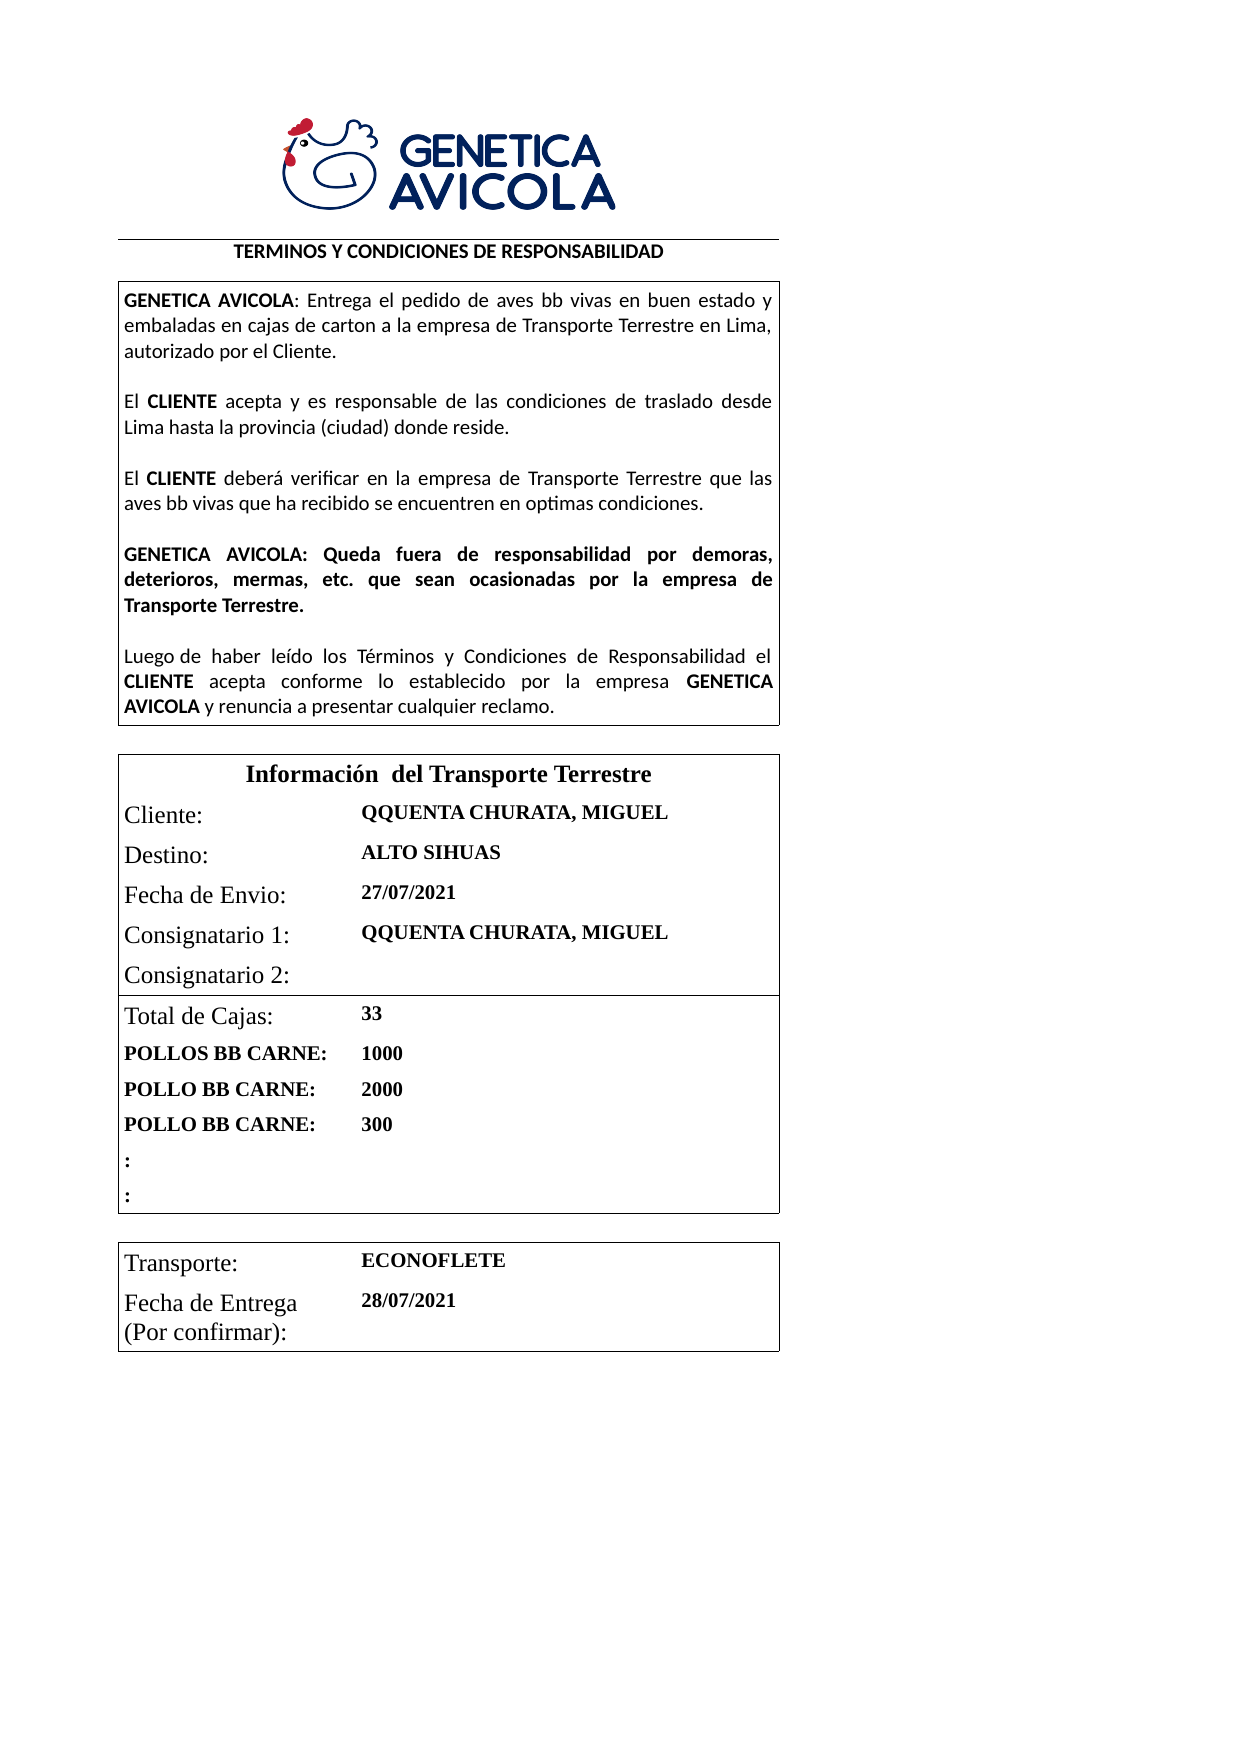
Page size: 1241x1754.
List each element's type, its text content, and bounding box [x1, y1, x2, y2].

table_cell ALTO SIHUAS [356, 834, 779, 874]
table_cell 28/07/2021 [356, 1282, 779, 1351]
table_cell ECONOFLETE [356, 1243, 779, 1282]
table_cell 27/07/2021 [356, 874, 779, 914]
table_cell Consignatario 1: [119, 915, 356, 955]
table_cell GENETICA AVICOLA: Entrega el pedido de aves bb vivas en buen estado y embaladas en cajas de carton a la empresa de Transporte Terrestre en Lima, autorizado por el Cliente. El CLIENTE acepta y es responsable de las condiciones de traslado desde Lima hasta la provincia (ciudad) donde reside. El CLIENTE deberá verificar en la empresa de Transporte Terrestre que las aves bb vivas que ha recibido se encuentren en optimas condiciones. GENETICA AVICOLA: Queda fuera de responsabilidad por demoras, deterioros, mermas, etc. que sean ocasionadas por la empresa de Transporte Terrestre. Luego de haber leído los Términos y Condiciones de Responsabilidad el CLIENTE acepta conforme lo establecido por la empresa GENETICA AVICOLA y renuncia a presentar cualquier reclamo. [119, 282, 779, 725]
table_cell : [119, 1142, 356, 1177]
table_cell POLLOS BB CARNE: [119, 1035, 356, 1071]
picture [282, 118, 616, 210]
table_cell Destino: [119, 834, 356, 874]
table_cell : [119, 1178, 356, 1213]
table_cell [356, 1214, 779, 1242]
table_cell Cliente: [119, 794, 356, 834]
table_header TERMINOS Y CONDICIONES DE RESPONSABILIDAD [118, 240, 779, 281]
table_cell 300 [356, 1106, 779, 1142]
table_cell [118, 1214, 356, 1242]
table_header Información del Transporte Terrestre [119, 755, 779, 794]
table_cell Fecha de Envio: [119, 874, 356, 914]
table_cell Transporte: [119, 1243, 356, 1282]
table_cell [356, 1178, 779, 1213]
table_cell QQUENTA CHURATA, MIGUEL [356, 915, 779, 955]
table_cell POLLO BB CARNE: [119, 1106, 356, 1142]
table_cell 33 [356, 996, 779, 1035]
table_cell [356, 955, 779, 995]
table_cell 2000 [356, 1071, 779, 1106]
table_cell Fecha de Entrega (Por confirmar): [119, 1282, 356, 1351]
table_cell Consignatario 2: [119, 955, 356, 995]
table_cell POLLO BB CARNE: [119, 1071, 356, 1106]
table_cell [356, 1142, 779, 1177]
table_cell QQUENTA CHURATA, MIGUEL [356, 794, 779, 834]
table_cell Total de Cajas: [119, 996, 356, 1035]
table_cell 1000 [356, 1035, 779, 1071]
